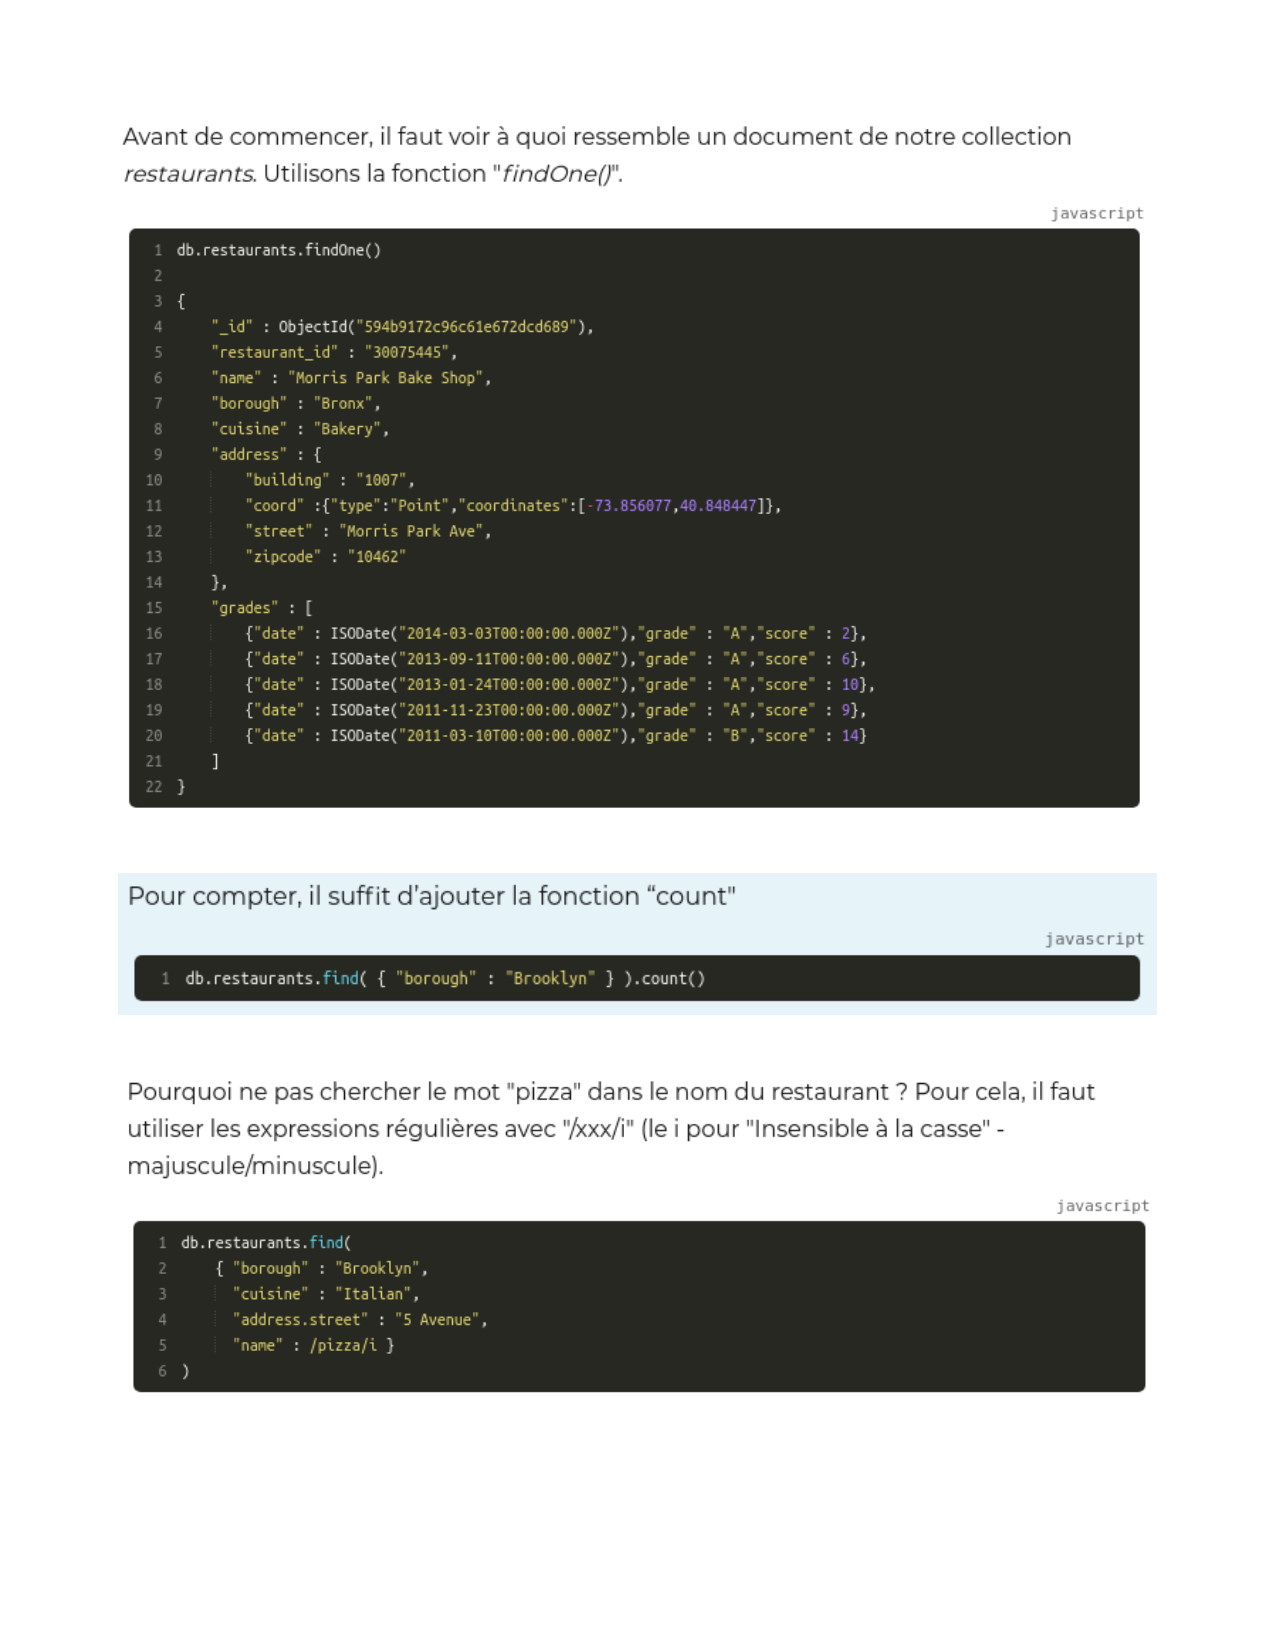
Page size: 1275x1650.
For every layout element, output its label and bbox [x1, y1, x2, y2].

picture [118, 873, 1157, 1015]
picture [118, 118, 1157, 815]
picture [118, 1073, 1157, 1398]
